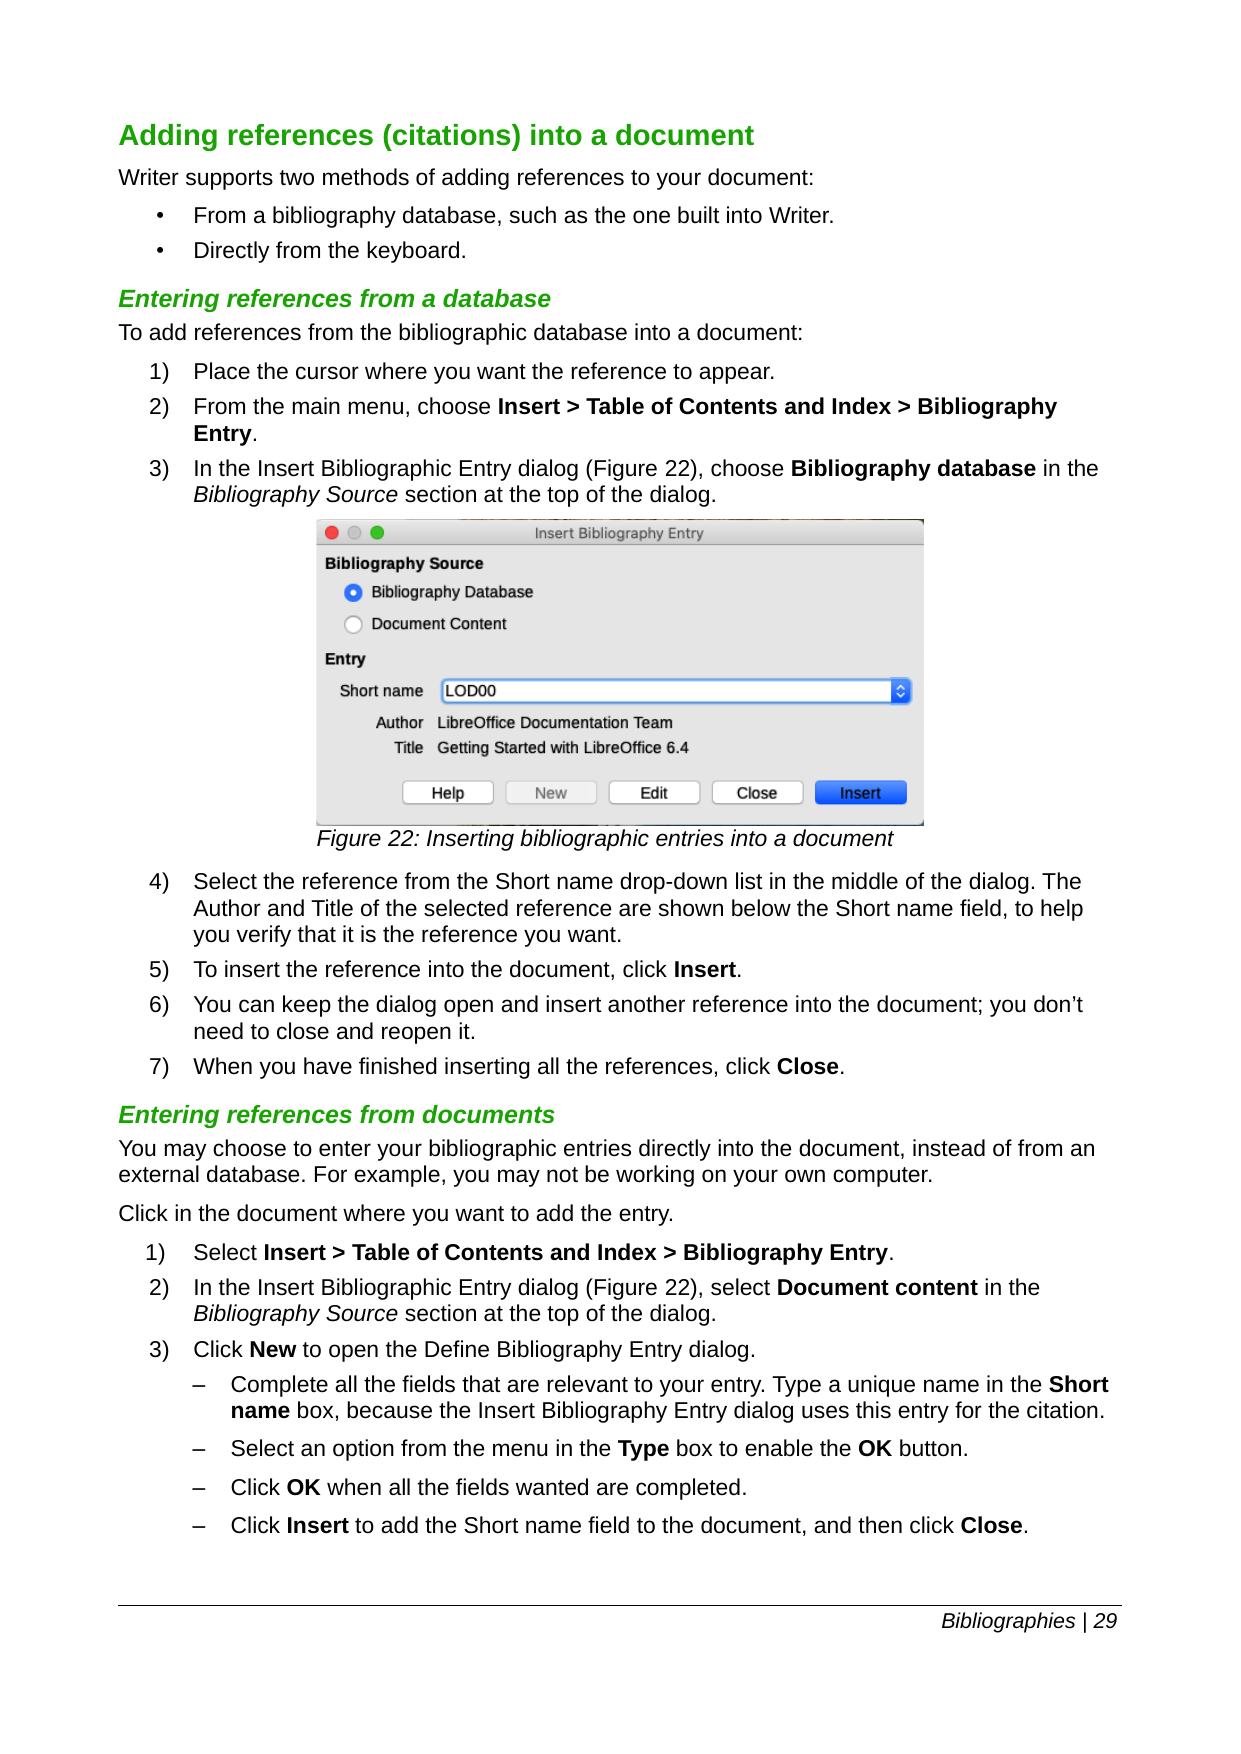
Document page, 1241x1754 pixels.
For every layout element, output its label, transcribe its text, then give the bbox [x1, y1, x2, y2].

list Select Insert > Table of Contents and Index > Bibliography Entry. [165, 1239, 1122, 1265]
list Complete all the fields that are relevant to your entry. Type a unique name in the Short name box, because the Insert Bibliography Entry dialog uses this entry for the citation. [192, 1371, 1122, 1423]
text You may choose to enter your bibliographic entries directly into the document, instead of from an external database. For example, you may not be working on your own computer. [118, 1135, 1122, 1187]
list Click New to open the Define Bibliography Entry dialog. [169, 1336, 1122, 1362]
list To add references from the bibliographic database into a document: [118, 319, 1122, 346]
list You can keep the dialog open and insert another reference into the document; you don’t need to close and reopen it. [169, 991, 1122, 1044]
list Select an option from the menu in the Type box to enable the OK button. [192, 1435, 1122, 1462]
list When you have finished inserting all the references, click Close. [169, 1053, 1122, 1079]
text Figure 22: Inserting bibliographic entries into a document [316, 826, 924, 852]
list To insert the reference into the document, click Insert. [169, 956, 1122, 983]
picture [316, 519, 924, 826]
list Click Insert to add the Short name field to the document, and then click Close. [192, 1512, 1122, 1538]
list Click OK when all the fields wanted are completed. [192, 1474, 1122, 1500]
list From a bibliography database, such as the one built into Writer. [156, 202, 1122, 229]
list Place the cursor where you want the reference to appear. [169, 358, 1122, 384]
subtitle Entering references from a database [118, 284, 1122, 313]
subtitle Entering references from documents [118, 1100, 1122, 1129]
list From the main menu, choose Insert > Table of Contents and Index > Bibliography Entry. [169, 393, 1122, 446]
list Directly from the keyboard. [156, 237, 1122, 264]
text Click in the document where you want to add the entry. [118, 1200, 1122, 1226]
list In the Insert Bibliographic Entry dialog (Figure 22), select Document content in the Bibliography Source section at the top of the dialog. [169, 1274, 1122, 1327]
subtitle Adding references (citations) into a document [118, 118, 1122, 152]
list Select the reference from the Short name drop-down list in the middle of the dialog. The Author and Title of the selected reference are shown below the Short name field, to help you verify that it is the reference you want. [169, 868, 1122, 947]
list Writer supports two methods of adding references to your document: [118, 163, 1122, 190]
list In the Insert Bibliographic Entry dialog (Figure 22), choose Bibliography database in the Bibliography Source section at the top of the dialog. [169, 455, 1122, 507]
